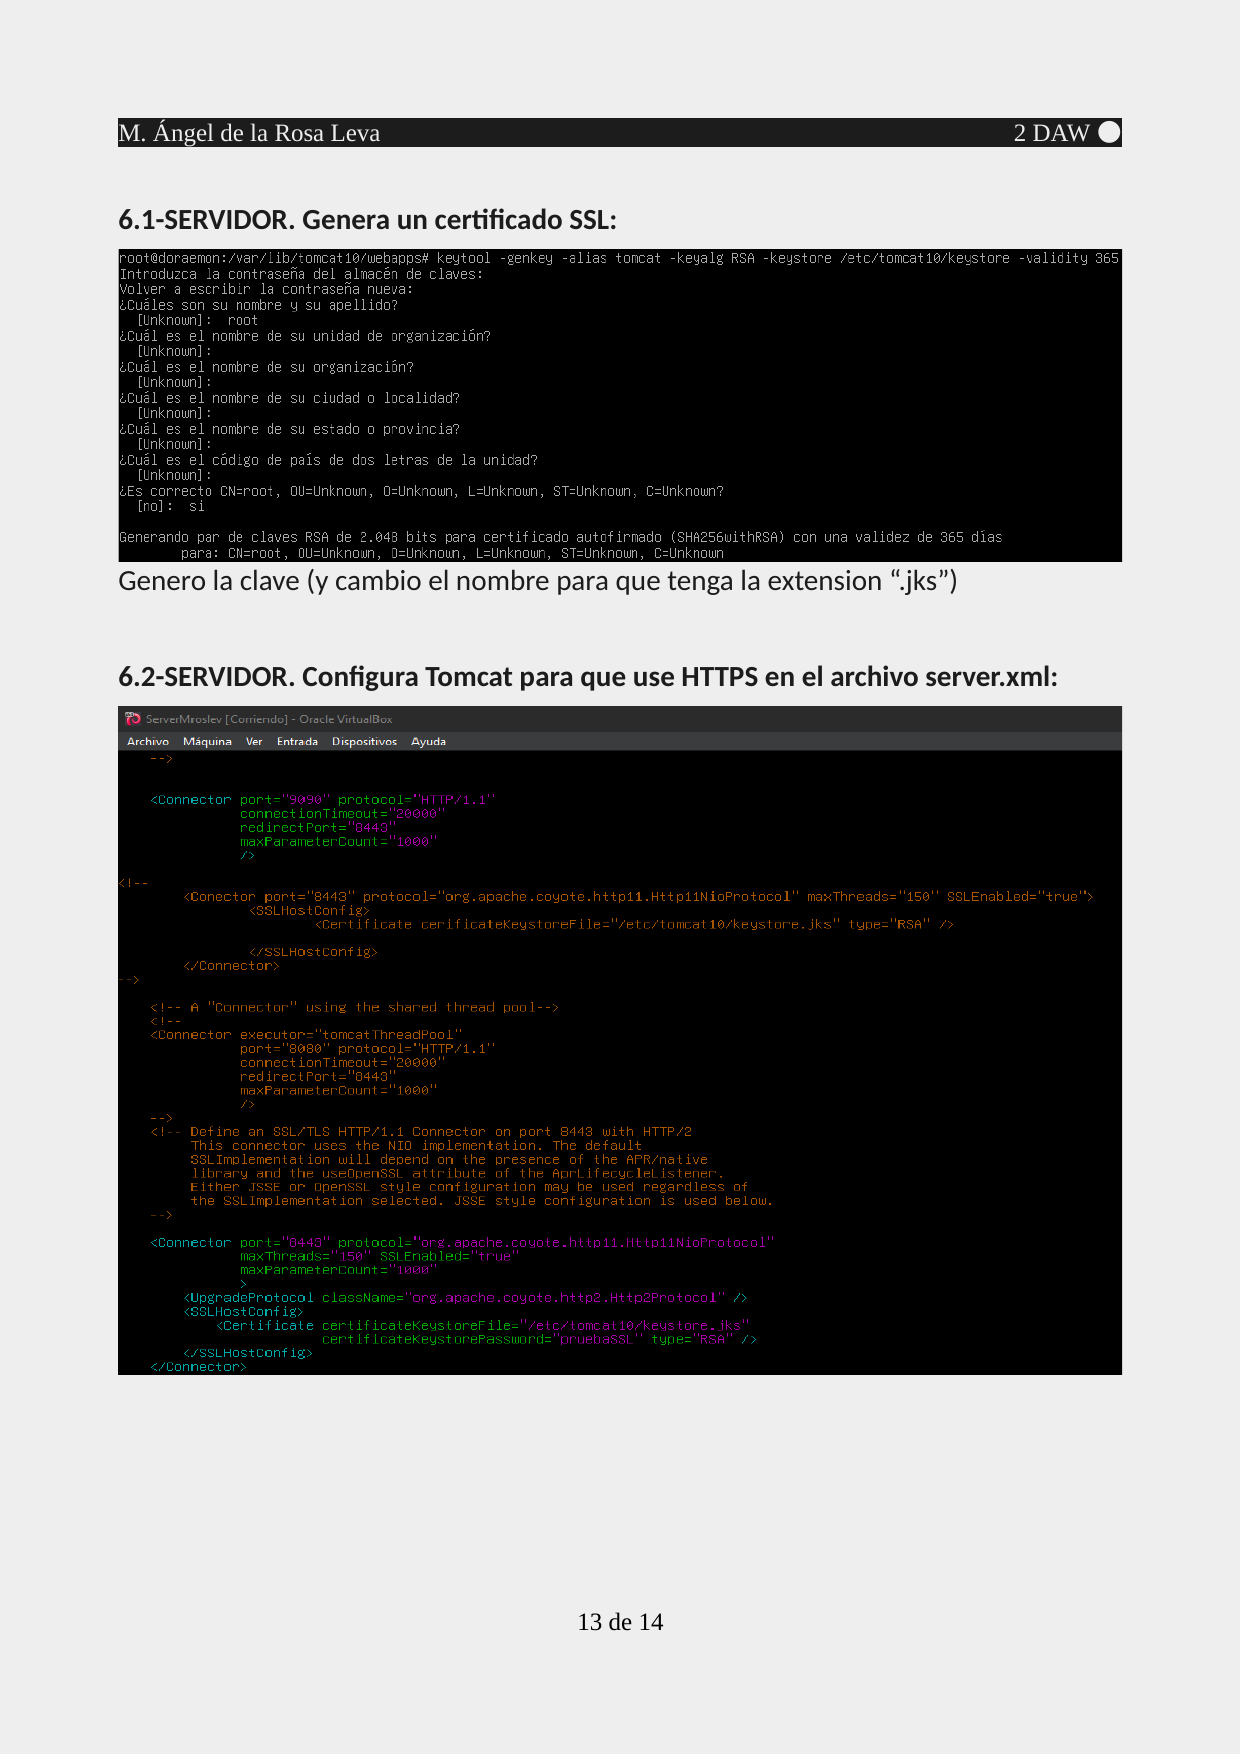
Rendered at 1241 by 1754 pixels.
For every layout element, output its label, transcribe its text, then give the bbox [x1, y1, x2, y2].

text Genero la clave (y cambio el nombre para que tenga la extension “.jks”) [118, 562, 1122, 597]
picture [118, 706, 1123, 1375]
subtitle 6.2-SERVIDOR. Configura Tomcat para que use HTTPS en el archivo server.xml: [118, 658, 1122, 694]
picture [118, 249, 1123, 562]
subtitle 6.1-SERVIDOR. Genera un certificado SSL: [118, 201, 1122, 237]
